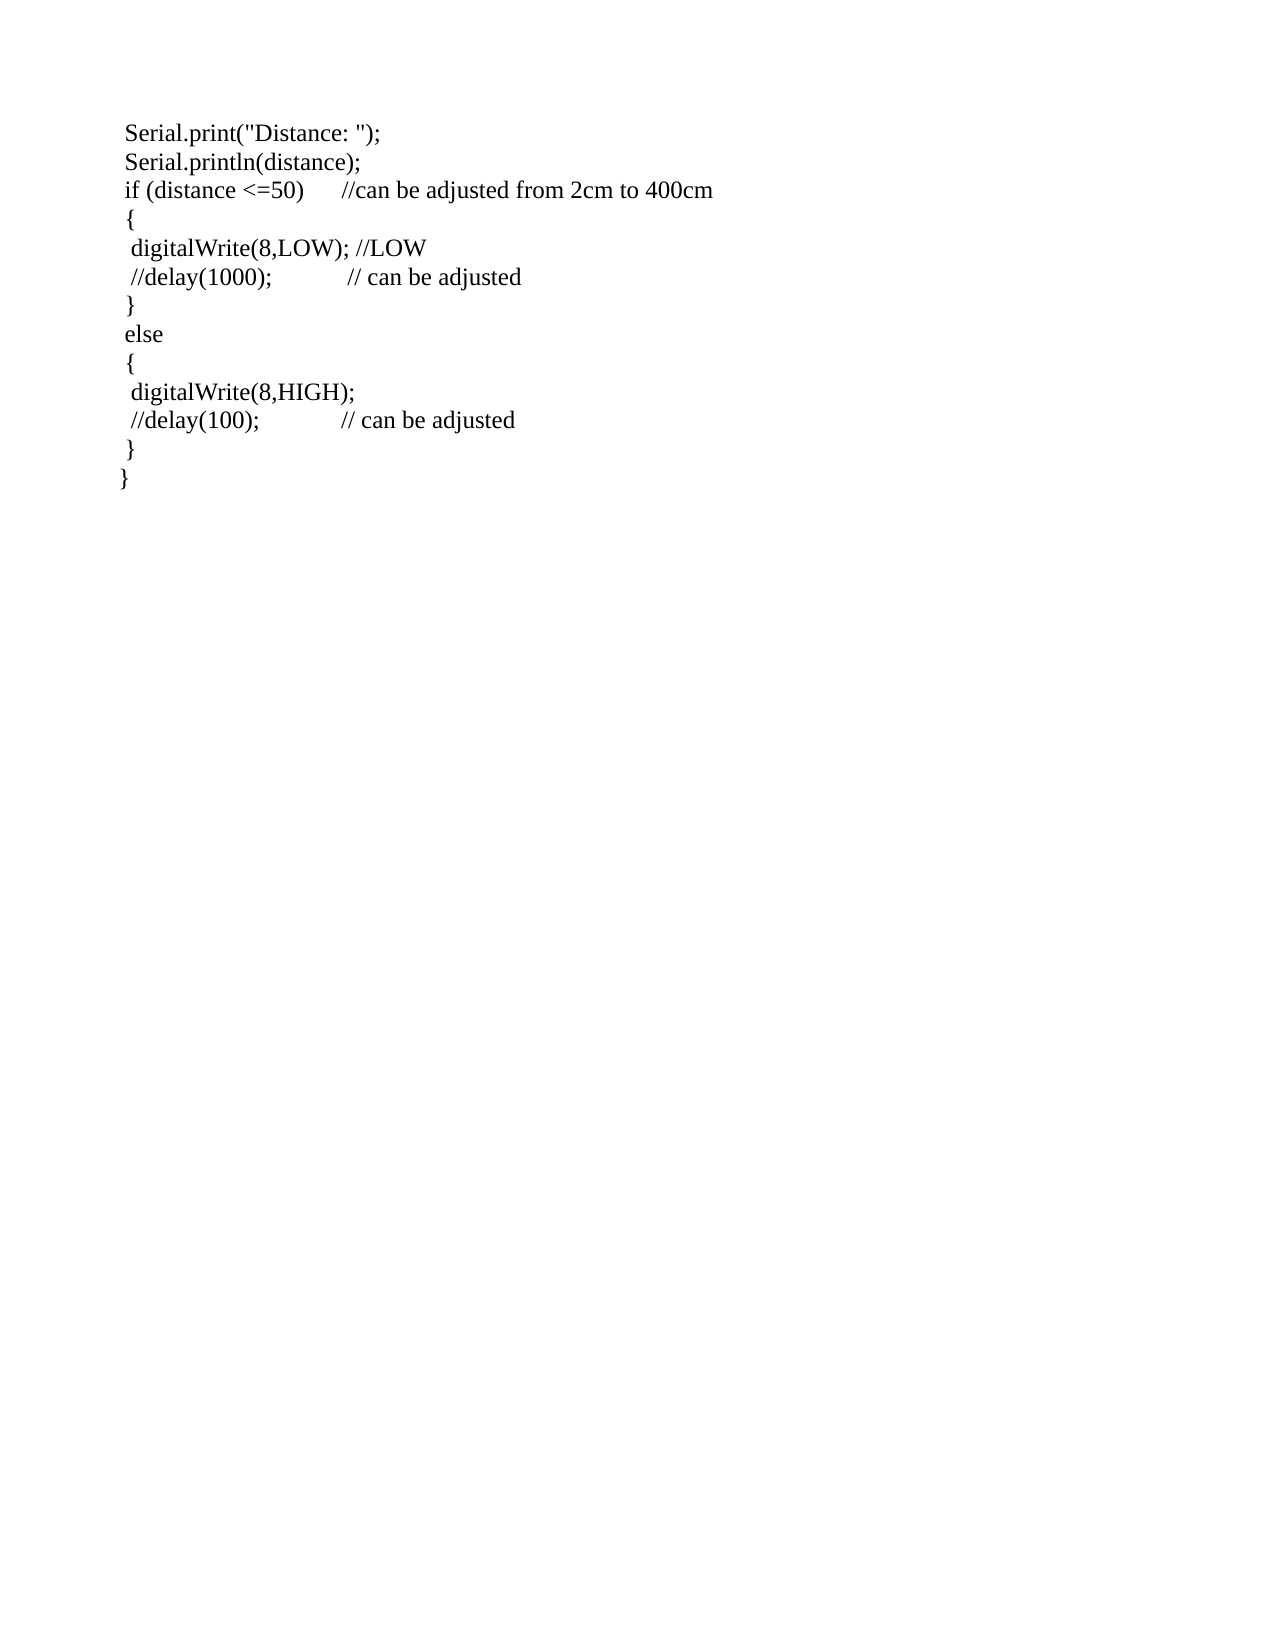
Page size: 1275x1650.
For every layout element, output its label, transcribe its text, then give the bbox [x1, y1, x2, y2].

text } [118, 434, 1157, 463]
text //delay(1000); // can be adjusted [118, 262, 1157, 291]
text if (distance <=50) //can be adjusted from 2cm to 400cm [118, 176, 1157, 204]
text Serial.println(distance); [118, 147, 1157, 176]
text { [118, 204, 1157, 233]
text digitalWrite(8,LOW); //LOW [118, 233, 1157, 262]
text } [118, 463, 1157, 492]
text Serial.print("Distance: "); [118, 118, 1157, 147]
text digitalWrite(8,HIGH); [118, 377, 1157, 406]
text } [118, 291, 1157, 319]
text //delay(100); // can be adjusted [118, 406, 1157, 434]
text { [118, 348, 1157, 377]
text else [118, 319, 1157, 348]
